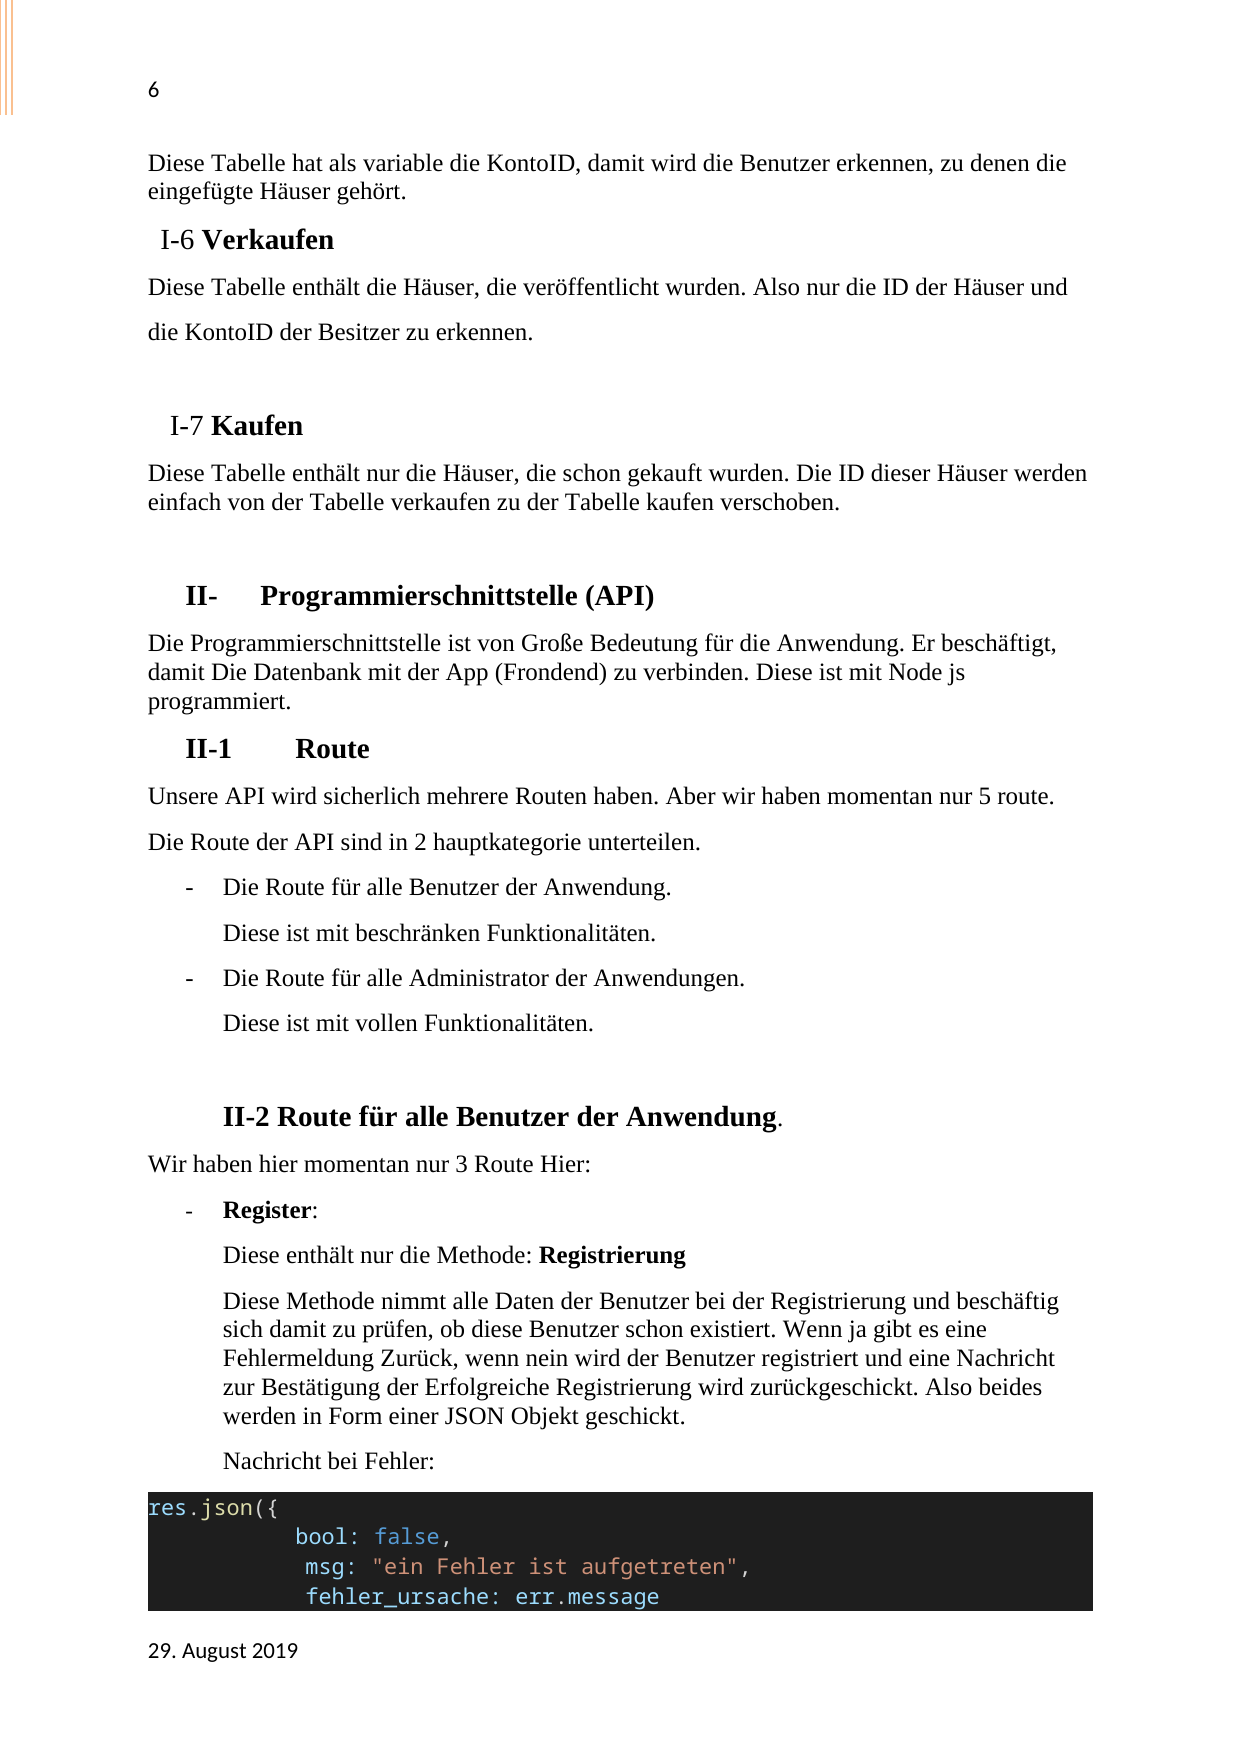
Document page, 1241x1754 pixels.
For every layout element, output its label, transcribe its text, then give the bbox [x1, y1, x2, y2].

list Nachricht bei Fehler: [223, 1446, 1093, 1475]
text fehler_ursache: err.message [148, 1581, 1093, 1611]
list Die Route für alle Administrator der Anwendungen. [185, 963, 1093, 992]
list Diese ist mit vollen Funktionalitäten. [223, 1008, 1093, 1037]
list Die Route für alle Benutzer der Anwendung. [185, 872, 1093, 901]
text res.json({ [148, 1492, 1093, 1521]
text Wir haben hier momentan nur 3 Route Hier: [148, 1149, 1093, 1178]
text I-6 Verkaufen [148, 222, 1093, 255]
list Diese enthält nur die Methode: Registrierung [223, 1240, 1093, 1269]
text II-1 Route [148, 731, 1093, 765]
text Unsere API wird sicherlich mehrere Routen haben. Aber wir haben momentan nur 5 route. [148, 781, 1093, 810]
list Diese ist mit beschränken Funktionalitäten. [223, 918, 1093, 946]
text bool: false, [148, 1521, 1093, 1551]
list Programmierschnittstelle (API) [185, 578, 1093, 612]
text Diese Tabelle enthält die Häuser, die veröffentlicht wurden. Also nur die ID der Häuser und [148, 272, 1093, 301]
list Register: [185, 1195, 1093, 1224]
text I-7 Kaufen [148, 408, 1093, 442]
text Diese Tabelle hat als variable die KontoID, damit wird die Benutzer erkennen, zu denen die eingefügte Häuser gehört. [148, 148, 1093, 205]
list Diese Methode nimmt alle Daten der Benutzer bei der Registrierung und beschäftig sich damit zu prüfen, ob diese Benutzer schon existiert. Wenn ja gibt es eine Fehlermeldung Zurück, wenn nein wird der Benutzer registriert und eine Nachricht zur Bestätigung der Erfolgreiche Registrierung wird zurückgeschickt. Also beides werden in Form einer JSON Objekt geschickt. [223, 1286, 1093, 1429]
text Die Programmierschnittstelle ist von Große Bedeutung für die Anwendung. Er beschäftigt, damit Die Datenbank mit der App (Frondend) zu verbinden. Diese ist mit Node js programmiert. [148, 628, 1093, 714]
text Die Route der API sind in 2 hauptkategorie unterteilen. [148, 827, 1093, 856]
text Diese Tabelle enthält nur die Häuser, die schon gekauft wurden. Die ID dieser Häuser werden einfach von der Tabelle verkaufen zu der Tabelle kaufen verschoben. [148, 458, 1093, 516]
list II-2 Route für alle Benutzer der Anwendung. [223, 1099, 1093, 1133]
text die KontoID der Besitzer zu erkennen. [148, 317, 1093, 346]
text msg: "ein Fehler ist aufgetreten", [148, 1551, 1093, 1581]
